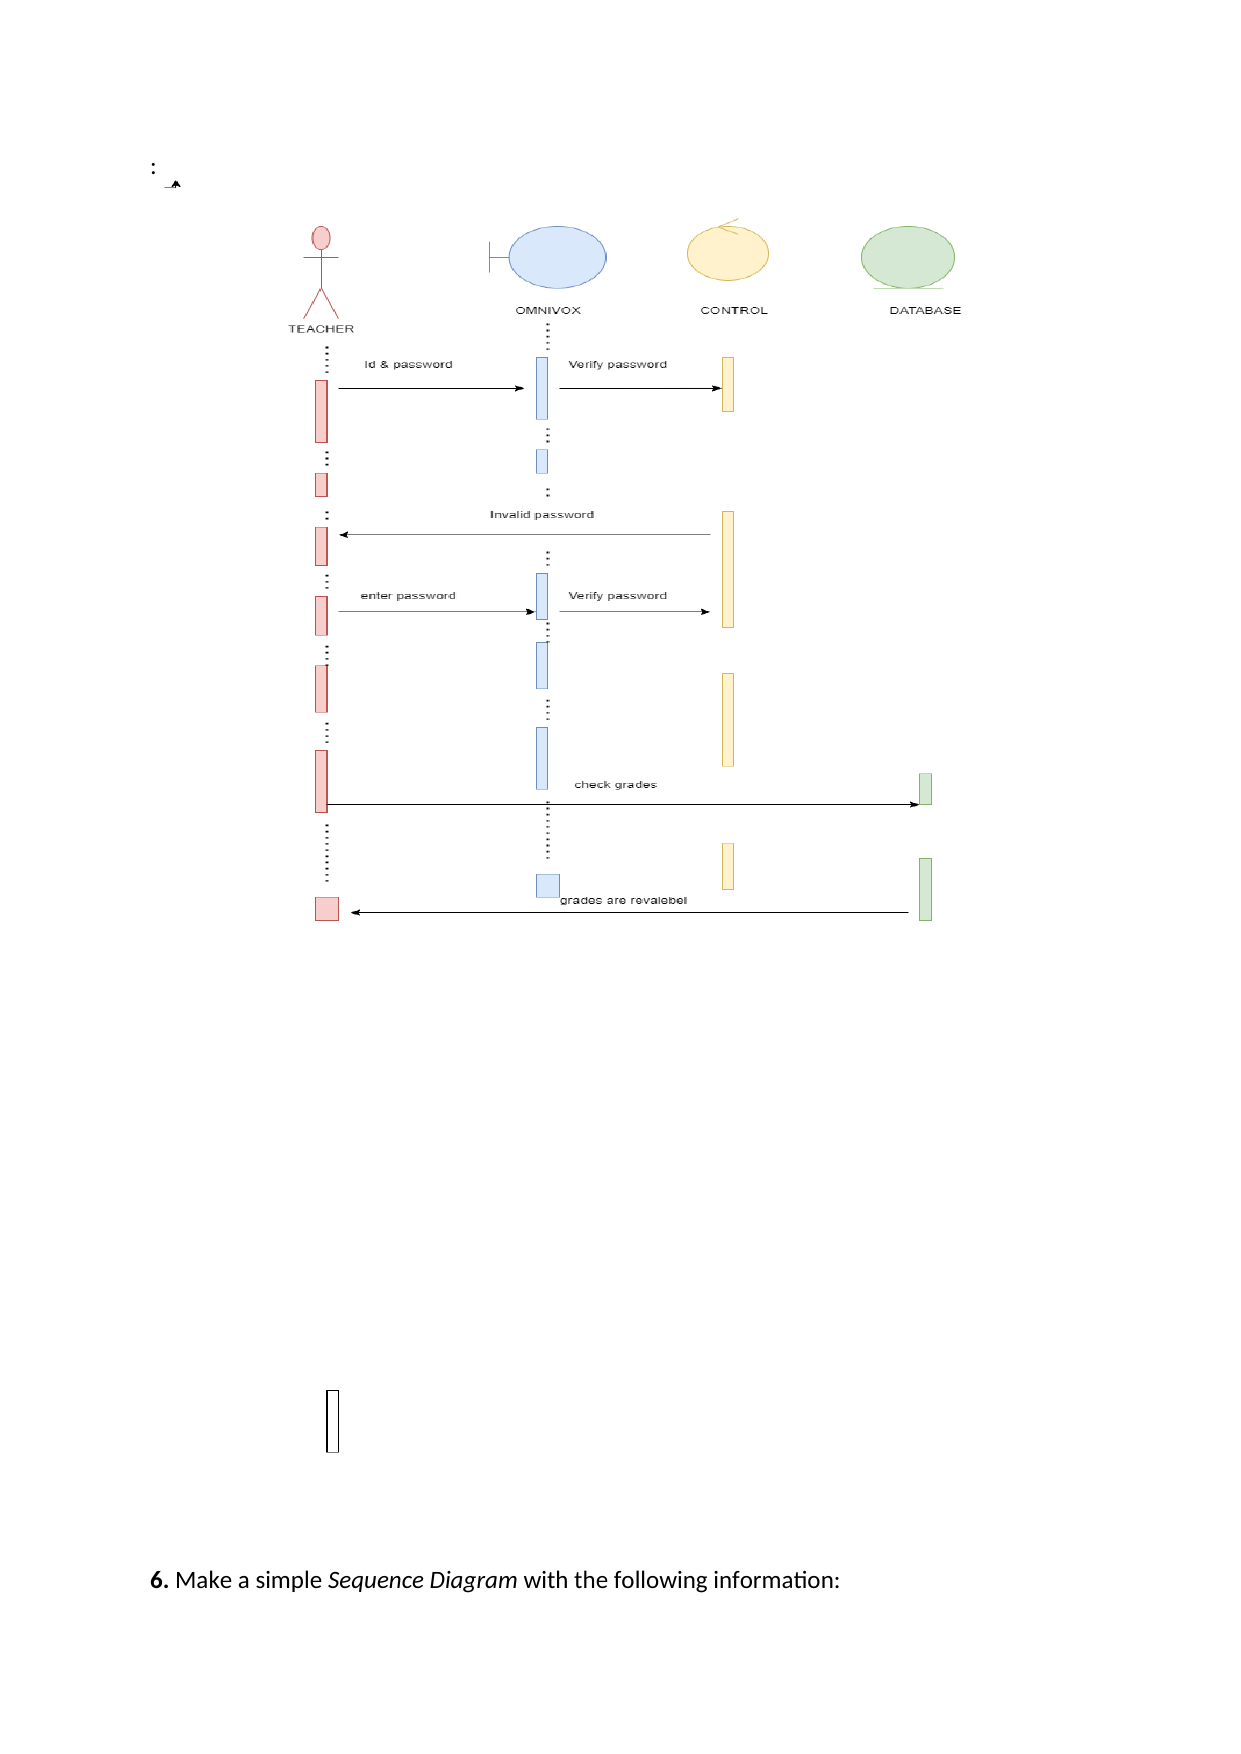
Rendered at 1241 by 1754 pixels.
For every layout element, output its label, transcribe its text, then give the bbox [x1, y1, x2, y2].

text 6. Make a simple Sequence Diagram with the following information: [150, 1564, 1090, 1595]
text : [150, 150, 1090, 1452]
